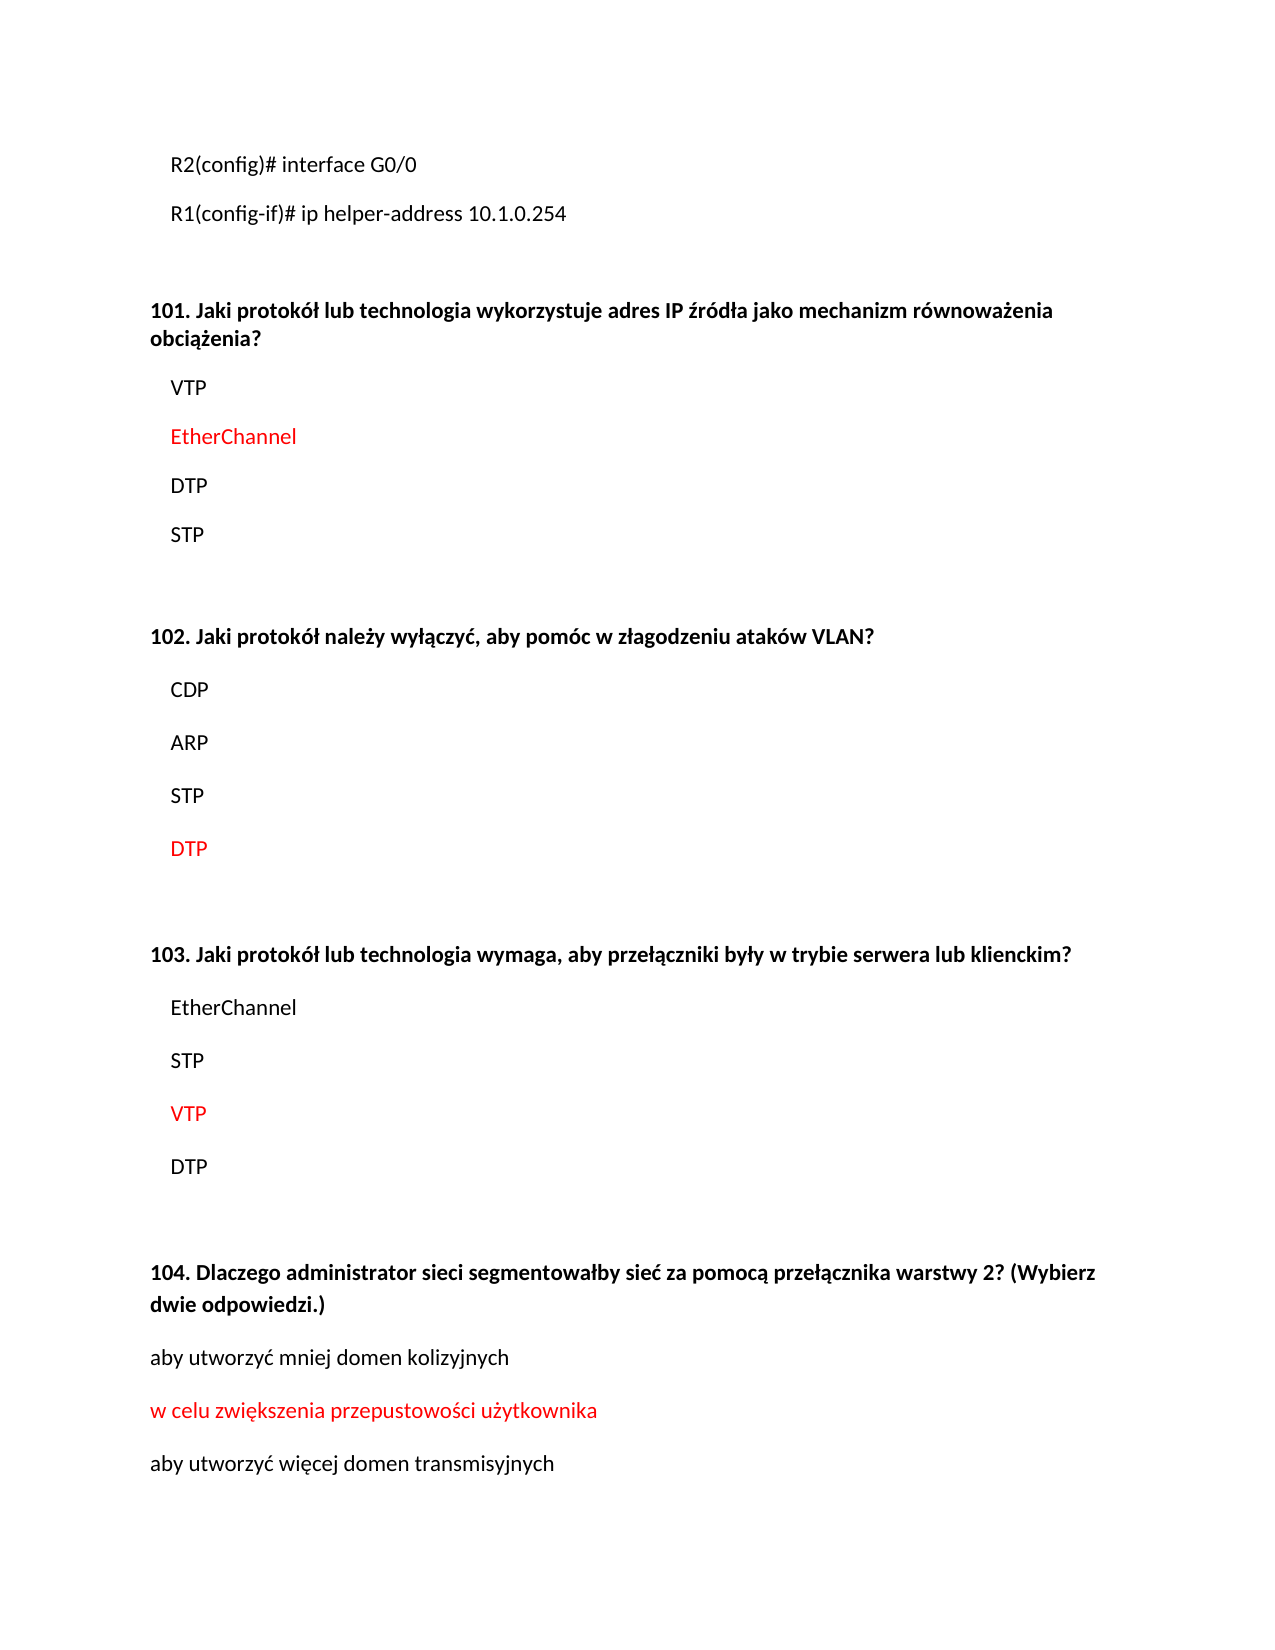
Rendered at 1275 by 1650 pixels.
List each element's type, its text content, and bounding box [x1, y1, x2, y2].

text EtherChannel [150, 422, 1125, 450]
text VTP [150, 1099, 1125, 1127]
text 101. Jaki protokół lub technologia wykorzystuje adres IP źródła jako mechanizm równoważenia obciążenia? [150, 297, 1125, 353]
text 103. Jaki protokół lub technologia wymaga, aby przełączniki były w trybie serwera lub klienckim? [150, 940, 1125, 968]
text ARP [150, 728, 1125, 756]
text w celu zwiększenia przepustowości użytkownika [150, 1396, 1125, 1424]
text STP [150, 520, 1125, 548]
text R1(config-if)# ip helper-address 10.1.0.254 [150, 199, 1125, 227]
text EtherChannel [150, 993, 1125, 1021]
text aby utworzyć mniej domen kolizyjnych [150, 1343, 1125, 1371]
text R2(config)# interface G0/0 [150, 150, 1125, 178]
text CDP [150, 675, 1125, 703]
text DTP [150, 834, 1125, 862]
text DTP [150, 1152, 1125, 1180]
text VTP [150, 373, 1125, 401]
text STP [150, 781, 1125, 809]
text 104. Dlaczego administrator sieci segmentowałby sieć za pomocą przełącznika warstwy 2? (Wybierz dwie odpowiedzi.) [150, 1258, 1125, 1318]
text STP [150, 1046, 1125, 1074]
text 102. Jaki protokół należy wyłączyć, aby pomóc w złagodzeniu ataków VLAN? [150, 622, 1125, 650]
text aby utworzyć więcej domen transmisyjnych [150, 1449, 1125, 1477]
text DTP [150, 471, 1125, 499]
